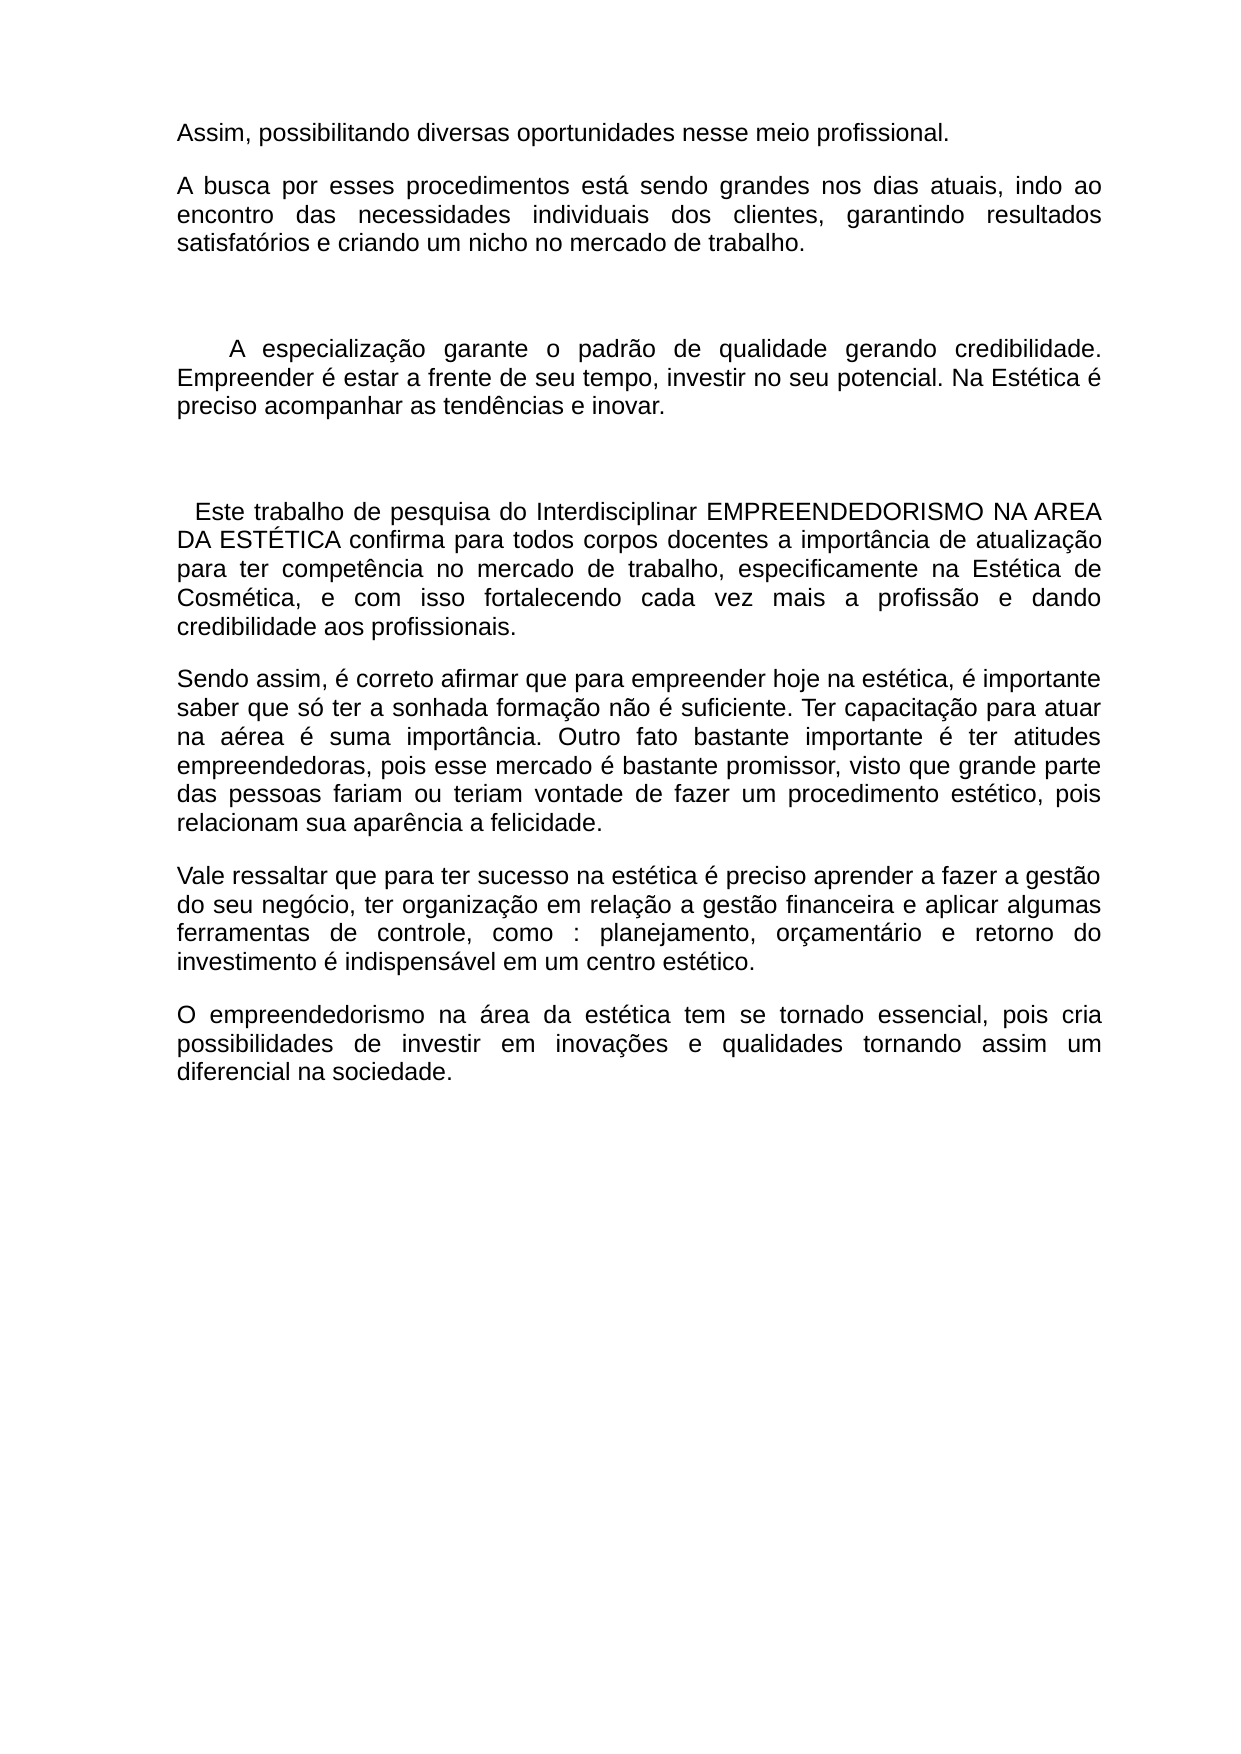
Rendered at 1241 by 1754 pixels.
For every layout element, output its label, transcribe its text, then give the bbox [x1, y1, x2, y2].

text Sendo assim, é correto afirmar que para empreender hoje na estética, é importante saber que só ter a sonhada formação não é suficiente. Ter capacitação para atuar na aérea é suma importância. Outro fato bastante importante é ter atitudes empreendedoras, pois esse mercado é bastante promissor, visto que grande parte das pessoas fariam ou teriam vontade de fazer um procedimento estético, pois relacionam sua aparência a felicidade. [177, 664, 1103, 837]
text O empreendedorismo na área da estética tem se tornado essencial, pois cria possibilidades de investir em inovações e qualidades tornando assim um diferencial na sociedade. [177, 1000, 1103, 1086]
text A busca por esses procedimentos está sendo grandes nos dias atuais, indo ao encontro das necessidades individuais dos clientes, garantindo resultados satisfatórios e criando um nicho no mercado de trabalho. [177, 171, 1103, 257]
text Este trabalho de pesquisa do Interdisciplinar EMPREENDEDORISMO NA AREA DA ESTÉTICA confirma para todos corpos docentes a importância de atualização para ter competência no mercado de trabalho, especificamente na Estética de Cosmética, e com isso fortalecendo cada vez mais a profissão e dando credibilidade aos profissionais. [177, 497, 1103, 640]
text Vale ressaltar que para ter sucesso na estética é preciso aprender a fazer a gestão do seu negócio, ter organização em relação a gestão financeira e aplicar algumas ferramentas de controle, como : planejamento, orçamentário e retorno do investimento é indispensável em um centro estético. [177, 861, 1103, 976]
text Assim, possibilitando diversas oportunidades nesse meio profissional. [177, 118, 1103, 147]
text A especialização garante o padrão de qualidade gerando credibilidade. Empreender é estar a frente de seu tempo, investir no seu potencial. Na Estética é preciso acompanhar as tendências e inovar. [177, 334, 1103, 420]
